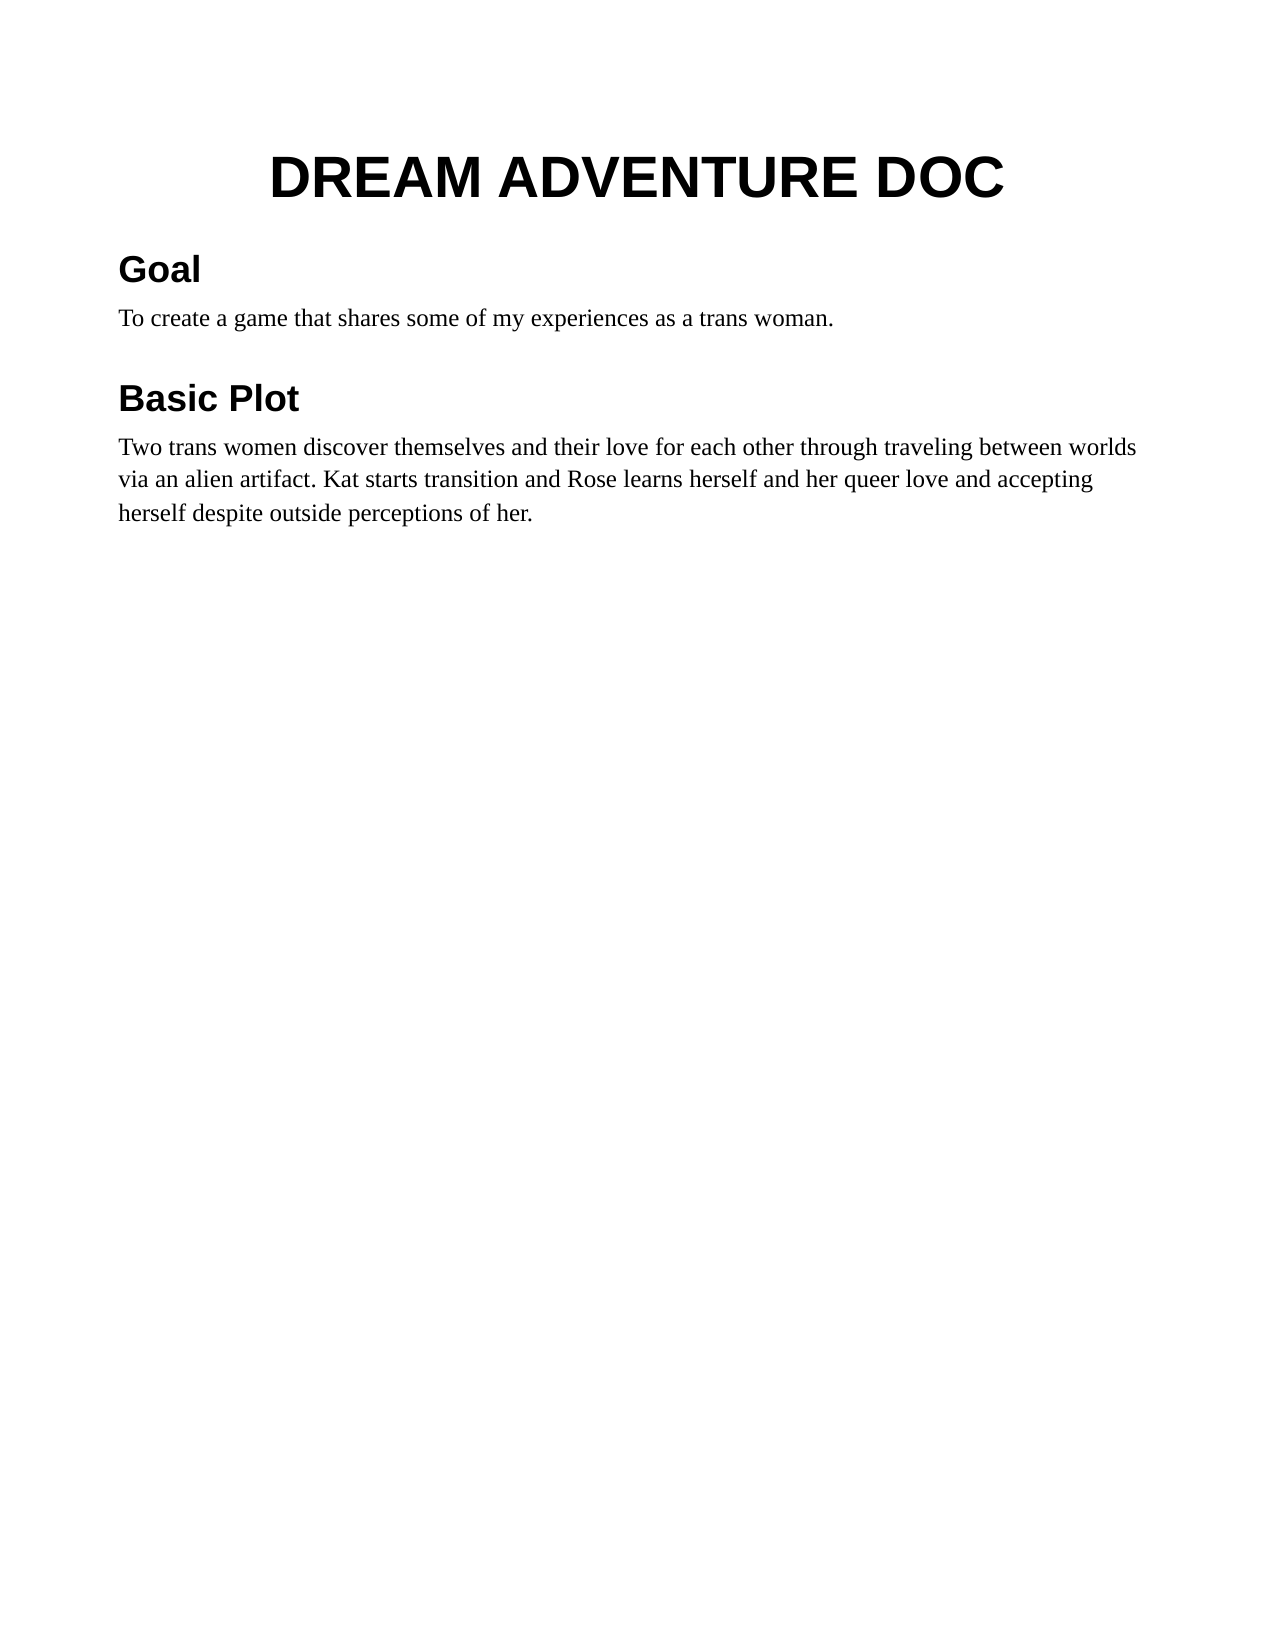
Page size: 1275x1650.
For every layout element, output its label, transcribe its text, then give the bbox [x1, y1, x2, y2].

subtitle Basic Plot [118, 376, 1157, 419]
text Two trans women discover themselves and their love for each other through traveling between worlds via an alien artifact. Kat starts transition and Rose learns herself and her queer love and accepting herself despite outside perceptions of her. [118, 432, 1157, 526]
subtitle Goal [118, 248, 1157, 291]
text To create a game that shares some of my experiences as a trans woman. [118, 303, 1157, 332]
title DREAM ADVENTURE DOC [118, 143, 1157, 210]
